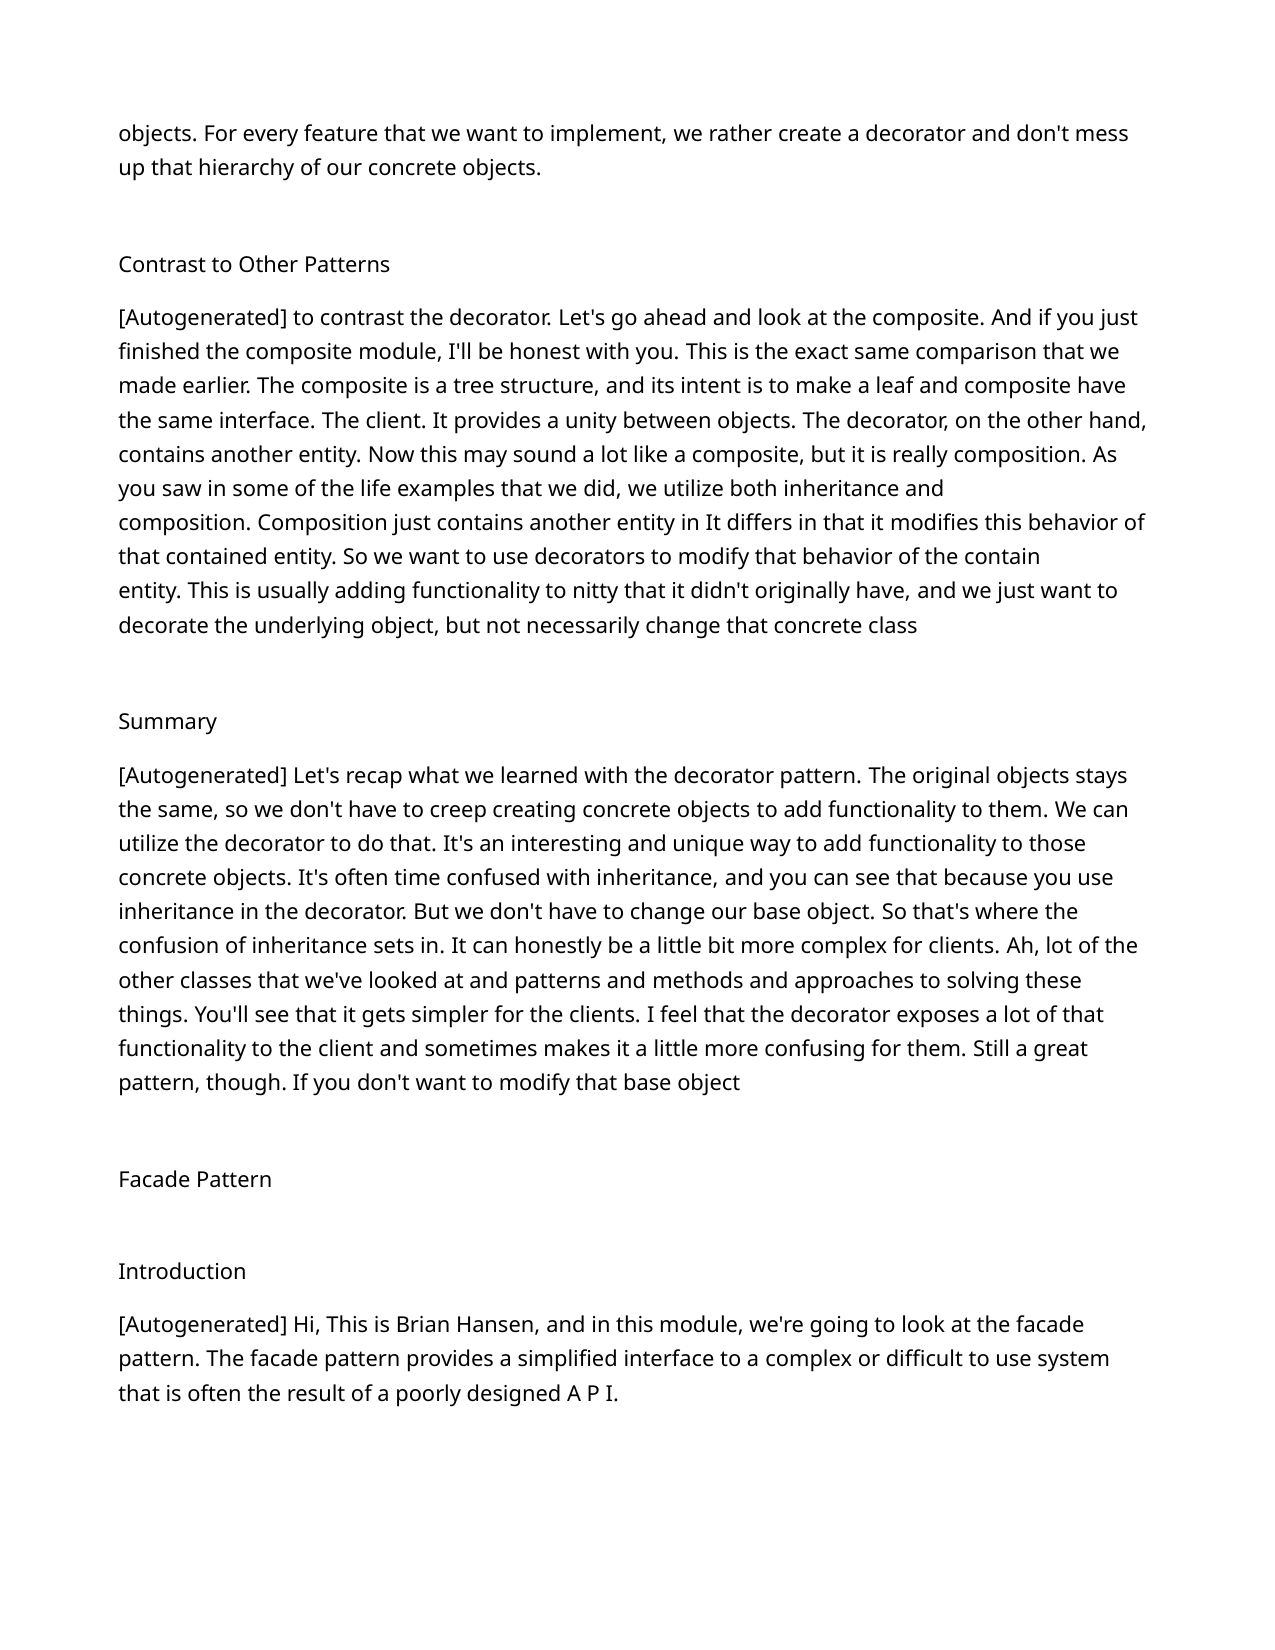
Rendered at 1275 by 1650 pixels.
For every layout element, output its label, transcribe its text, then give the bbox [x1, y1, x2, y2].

subtitle Contrast to Other Patterns [118, 249, 1157, 279]
text objects. For every feature that we want to implement, we rather create a decorator and don't mess up that hierarchy of our concrete objects. [118, 118, 1157, 182]
text [Autogenerated] Let's recap what we learned with the decorator pattern. The original objects stays the same, so we don't have to creep creating concrete objects to add functionality to them. We can utilize the decorator to do that. It's an interesting and unique way to add functionality to those concrete objects. It's often time confused with inheritance, and you can see that because you use inheritance in the decorator. But we don't have to change our base object. So that's where the confusion of inheritance sets in. It can honestly be a little bit more complex for clients. Ah, lot of the other classes that we've looked at and patterns and methods and approaches to solving these things. You'll see that it gets simpler for the clients. I feel that the decorator exposes a lot of that functionality to the client and sometimes makes it a little more confusing for them. Still a great pattern, though. If you don't want to modify that base object [118, 759, 1157, 1097]
text [Autogenerated] to contrast the decorator. Let's go ahead and look at the composite. And if you just finished the composite module, I'll be honest with you. This is the exact same comparison that we made earlier. The composite is a tree structure, and its intent is to make a leaf and composite have the same interface. The client. It provides a unity between objects. The decorator, on the other hand, contains another entity. Now this may sound a lot like a composite, but it is really composition. As you saw in some of the life examples that we did, we utilize both inheritance and composition. Composition just contains another entity in It differs in that it modifies this behavior of that contained entity. So we want to use decorators to modify that behavior of the contain entity. This is usually adding functionality to nitty that it didn't originally have, and we just want to decorate the underlying object, but not necessarily change that concrete class [118, 302, 1157, 639]
subtitle Introduction [118, 1256, 1157, 1286]
text [Autogenerated] Hi, This is Brian Hansen, and in this module, we're going to look at the facade pattern. The facade pattern provides a simplified interface to a complex or difficult to use system that is often the result of a poorly designed A P I. [118, 1309, 1157, 1407]
subtitle Facade Pattern [118, 1164, 1157, 1193]
subtitle Summary [118, 706, 1157, 736]
